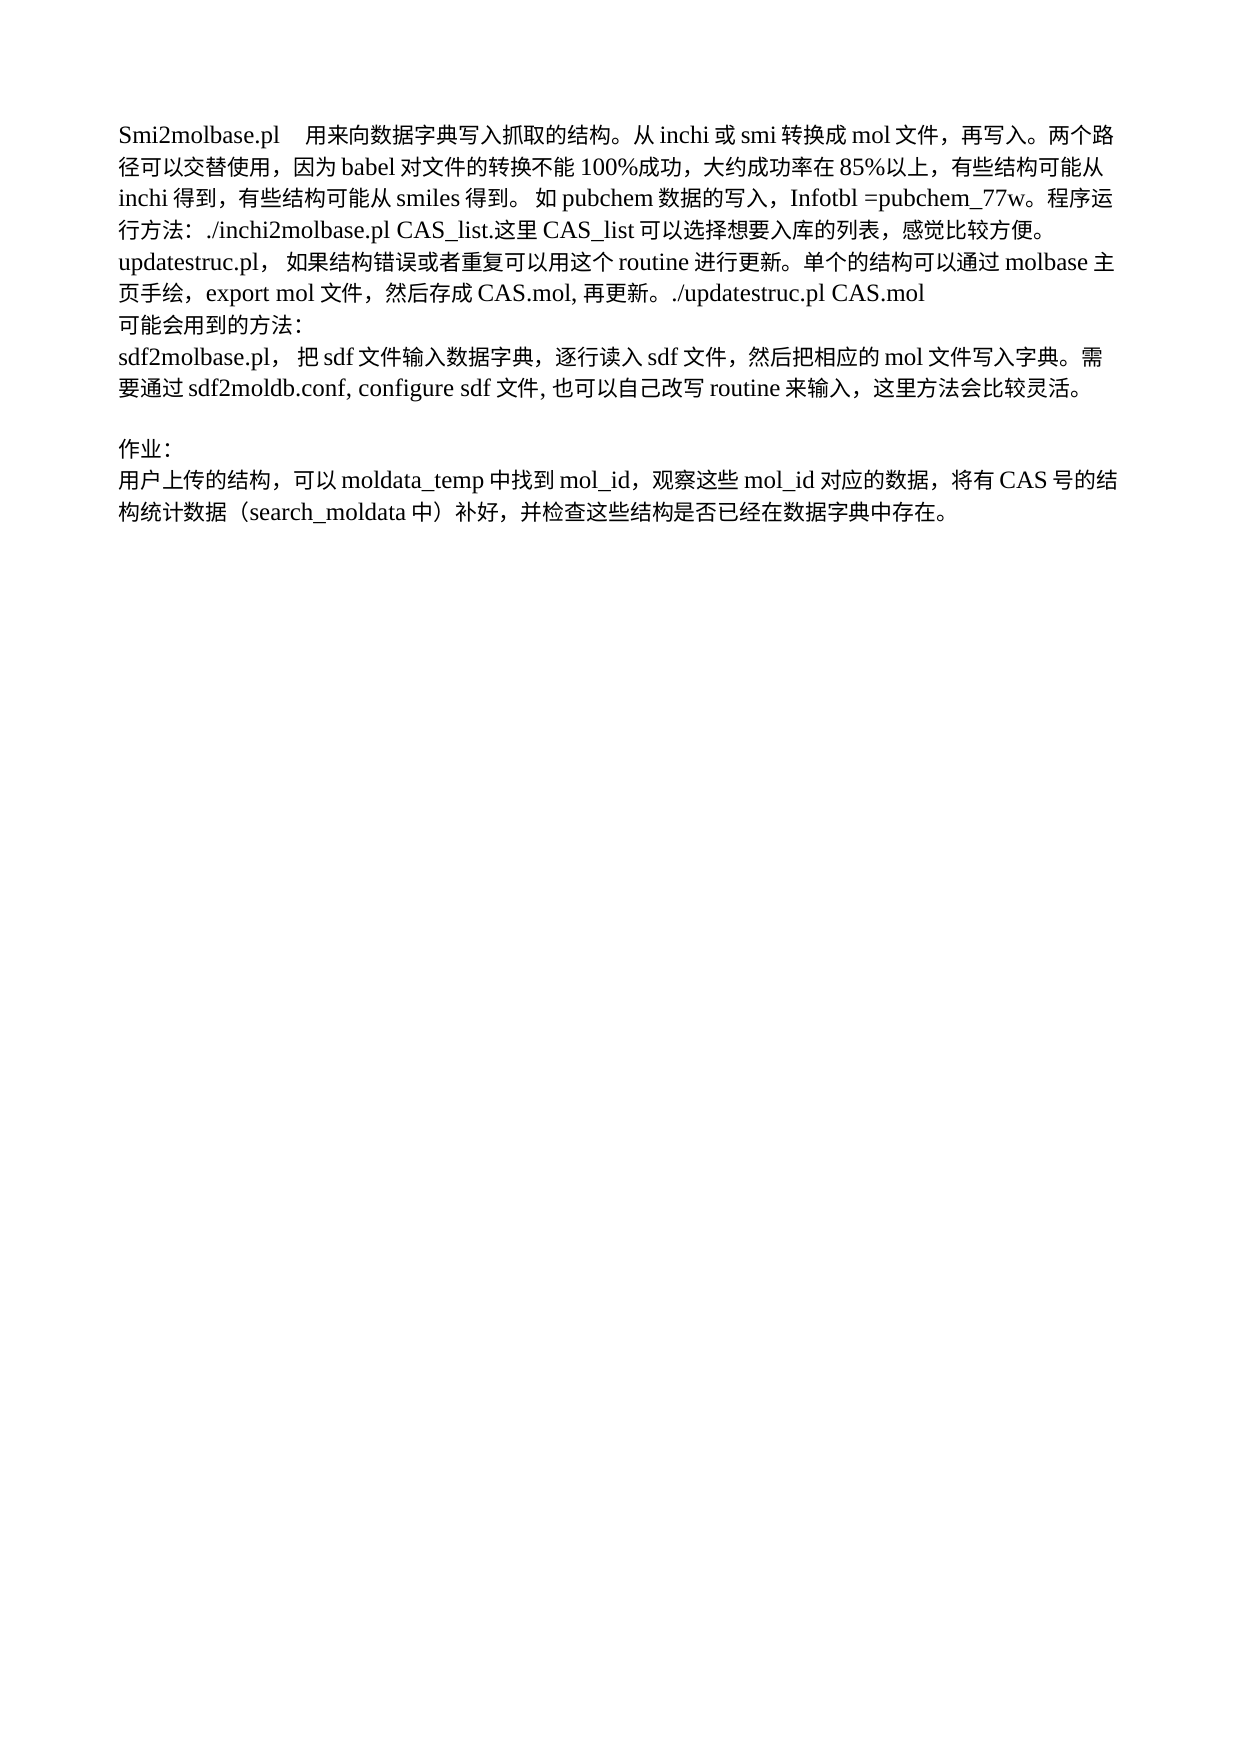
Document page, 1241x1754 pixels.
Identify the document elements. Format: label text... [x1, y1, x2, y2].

text 可能会用到的方法： [118, 308, 1122, 340]
text updatestruc.pl， 如果结构错误或者重复可以用这个routine进行更新。单个的结构可以通过molbase主页手绘，export mol文件，然后存成CAS.mol, 再更新。./updatestruc.pl CAS.mol [118, 245, 1122, 308]
text 作业： [118, 432, 1122, 463]
text 用户上传的结构，可以moldata_temp中找到mol_id，观察这些mol_id对应的数据，将有CAS号的结构统计数据（search_moldata中）补好，并检查这些结构是否已经在数据字典中存在。 [118, 463, 1122, 527]
text Smi2molbase.pl 用来向数据字典写入抓取的结构。从inchi或smi转换成mol文件，再写入。两个路径可以交替使用，因为babel对文件的转换不能100%成功，大约成功率在85%以上，有些结构可能从inchi得到，有些结构可能从smiles得到。 如pubchem数据的写入，Infotbl =pubchem_77w。程序运行方法：./inchi2molbase.pl CAS_list.这里CAS_list可以选择想要入库的列表，感觉比较方便。 [118, 118, 1122, 245]
text sdf2molbase.pl， 把sdf文件输入数据字典，逐行读入sdf文件，然后把相应的mol文件写入字典。需要通过sdf2moldb.conf, configure sdf文件, 也可以自己改写routine来输入，这里方法会比较灵活。 [118, 340, 1122, 403]
